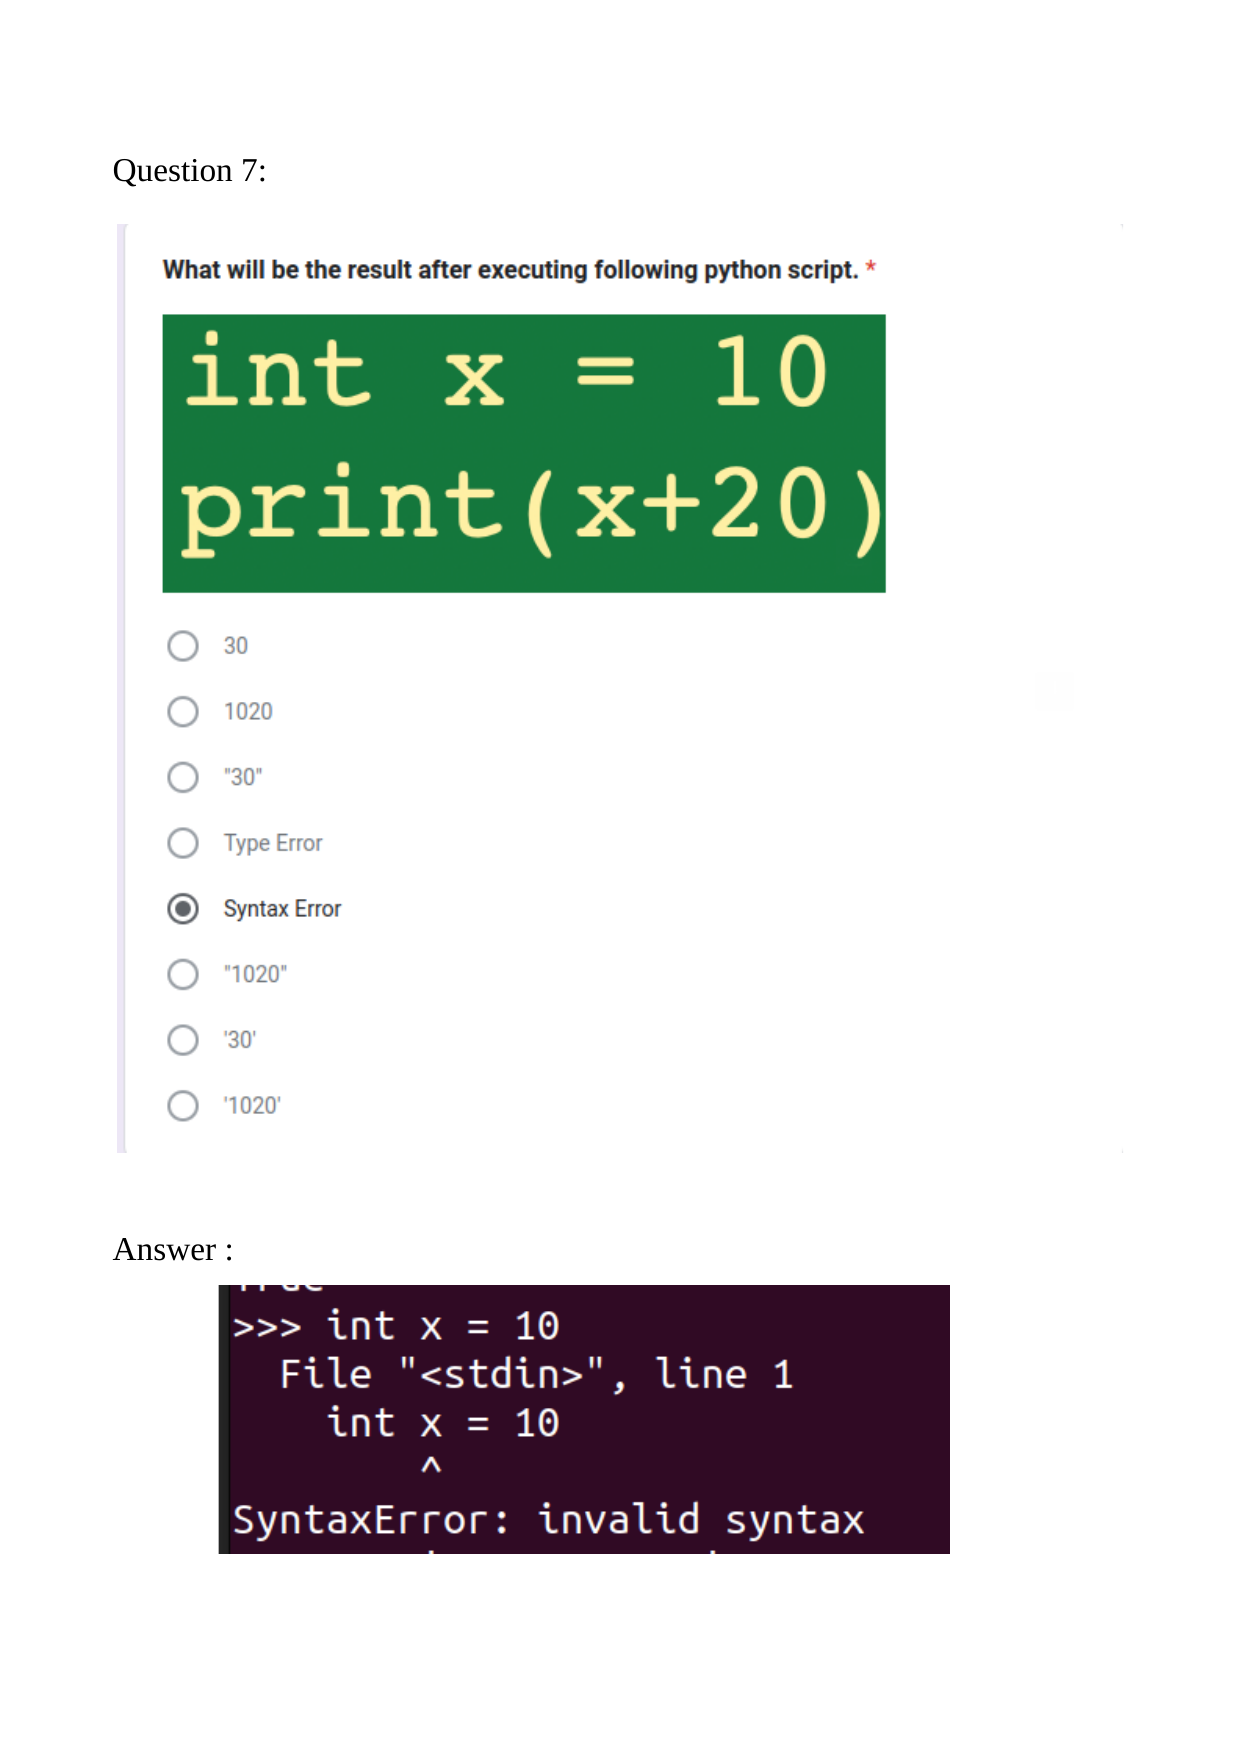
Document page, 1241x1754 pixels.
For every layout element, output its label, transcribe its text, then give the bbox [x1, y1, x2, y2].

picture [117, 224, 1124, 1153]
text Answer : [112, 1229, 1128, 1267]
text Question 7: [112, 150, 1128, 188]
picture [218, 1285, 950, 1554]
